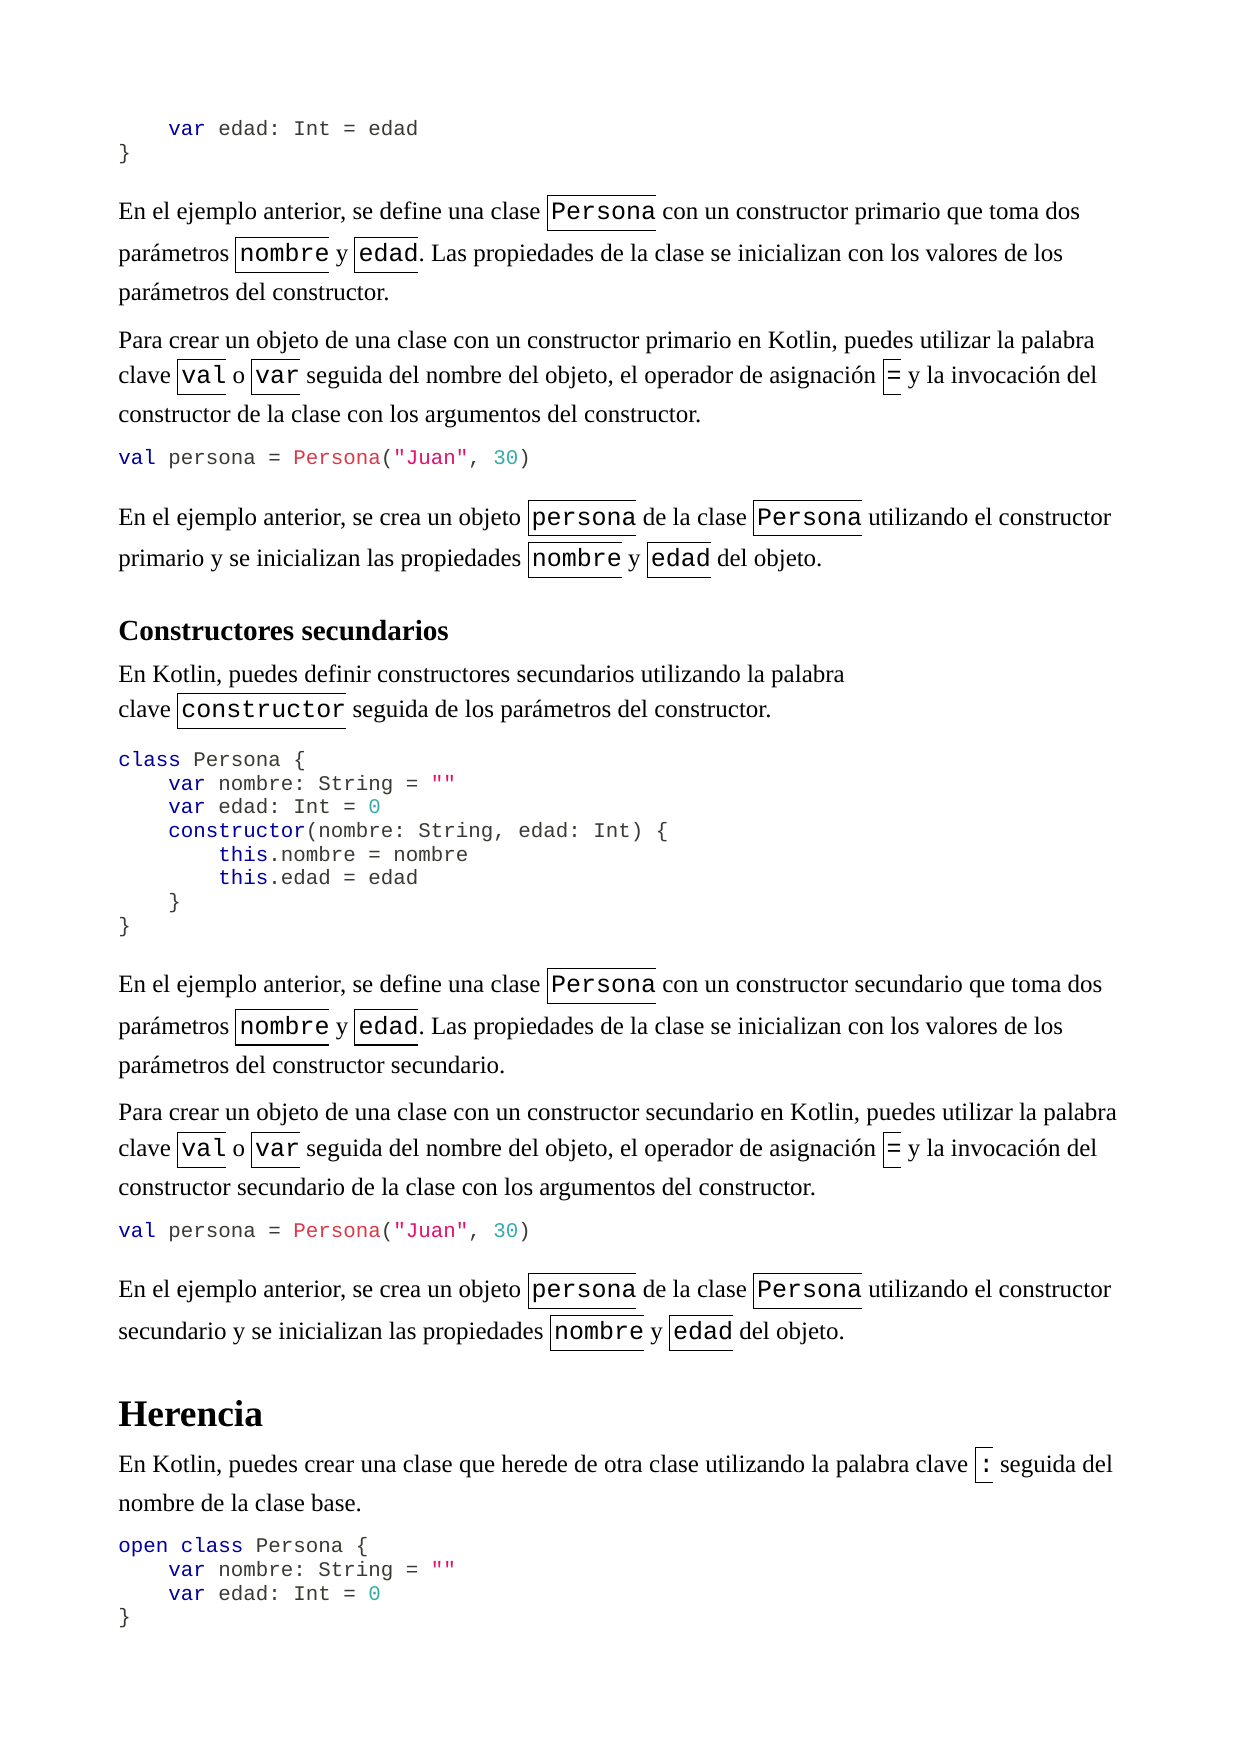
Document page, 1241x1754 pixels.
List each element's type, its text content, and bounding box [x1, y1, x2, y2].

text this.edad = edad [118, 867, 1122, 891]
text var edad: Int = 0 [118, 1583, 1122, 1606]
text var edad: Int = 0 [118, 796, 1122, 820]
text var nombre: String = "" [118, 1559, 1122, 1583]
text En Kotlin, puedes crear una clase que herede de otra clase utilizando la palabra clave : seguida del nombre de la clase base. [118, 1447, 1122, 1517]
text this.nombre = nombre [118, 844, 1122, 867]
text open class Persona { [118, 1535, 1122, 1559]
text } [118, 1606, 1122, 1630]
text val persona = Persona("Juan", 30) [118, 1220, 1122, 1243]
text En el ejemplo anterior, se define una clase Persona con un constructor secundario que toma dos parámetros nombre y edad. Las propiedades de la clase se inicializan con los valores de los parámetros del constructor secundario. [118, 968, 1122, 1079]
text var nombre: String = "" [118, 773, 1122, 796]
text En el ejemplo anterior, se crea un objeto persona de la clase Persona utilizando el constructor primario y se inicializan las propiedades nombre y edad del objeto. [118, 500, 1122, 578]
text } [118, 891, 1122, 914]
text constructor(nombre: String, edad: Int) { [118, 820, 1122, 844]
text } [118, 914, 1122, 938]
text var edad: Int = edad [118, 118, 1122, 142]
subtitle Constructores secundarios​ [118, 613, 1122, 646]
text class Persona { [118, 749, 1122, 773]
subtitle Herencia​ [118, 1392, 1122, 1435]
text En el ejemplo anterior, se crea un objeto persona de la clase Persona utilizando el constructor secundario y se inicializan las propiedades nombre y edad del objeto. [118, 1273, 1122, 1351]
text Para crear un objeto de una clase con un constructor primario en Kotlin, puedes utilizar la palabra clave val o var seguida del nombre del objeto, el operador de asignación = y la invocación del constructor de la clase con los argumentos del constructor. [118, 325, 1122, 428]
text En el ejemplo anterior, se define una clase Persona con un constructor primario que toma dos parámetros nombre y edad. Las propiedades de la clase se inicializan con los valores de los parámetros del constructor. [118, 195, 1122, 306]
text Para crear un objeto de una clase con un constructor secundario en Kotlin, puedes utilizar la palabra clave val o var seguida del nombre del objeto, el operador de asignación = y la invocación del constructor secundario de la clase con los argumentos del constructor. [118, 1097, 1122, 1201]
text val persona = Persona("Juan", 30) [118, 447, 1122, 471]
text } [118, 142, 1122, 165]
text En Kotlin, puedes definir constructores secundarios utilizando la palabra clave constructor seguida de los parámetros del constructor. [118, 659, 1122, 729]
